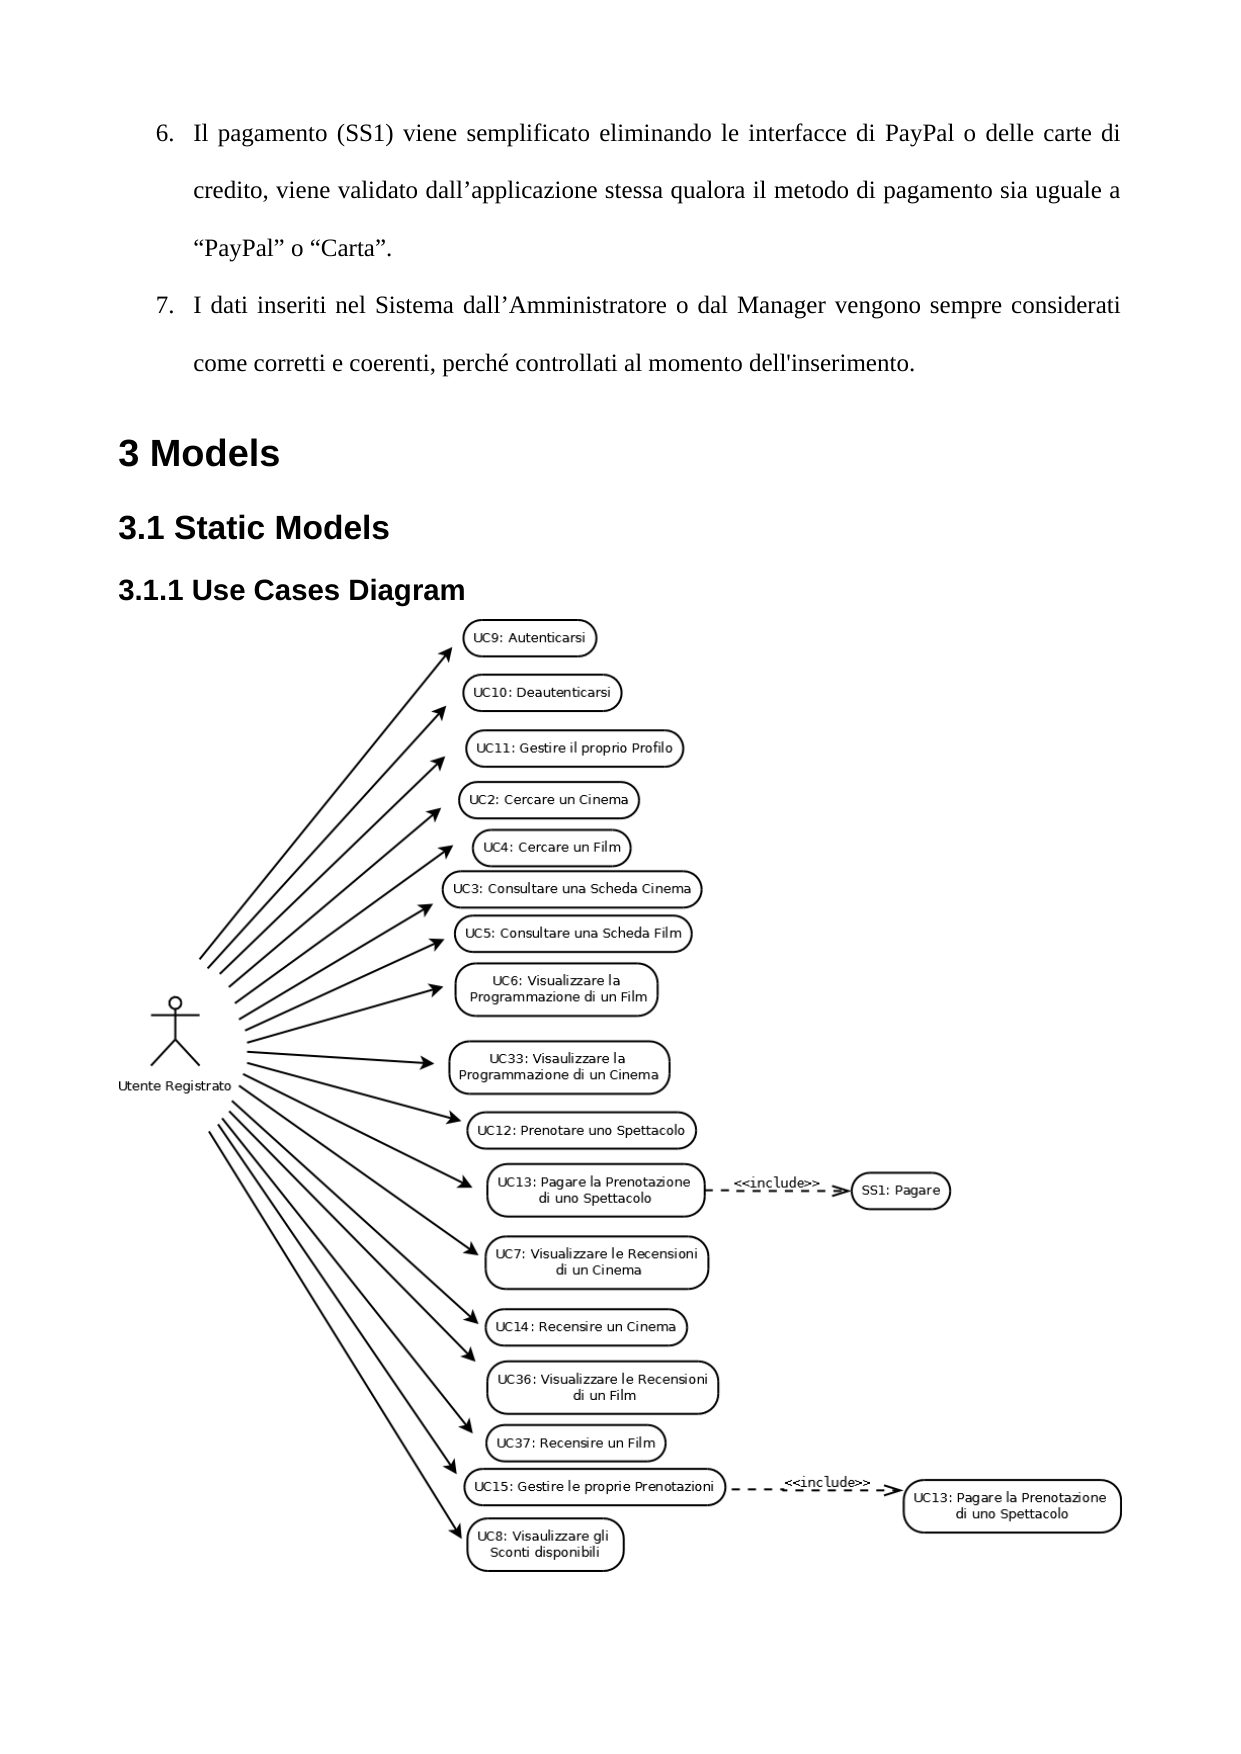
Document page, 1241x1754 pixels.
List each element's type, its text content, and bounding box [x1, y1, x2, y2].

subtitle 3 Models [118, 431, 1122, 474]
subtitle 3.1.1 Use Cases Diagram [118, 573, 1122, 607]
list Il pagamento (SS1) viene semplificato eliminando le interfacce di PayPal o delle carte di credito, viene validato dall’applicazione stessa qualora il metodo di pagamento sia uguale a “PayPal” o “Carta”. [156, 118, 1122, 262]
list I dati inseriti nel Sistema dall’Amministratore o dal Manager vengono sempre considerati come corretti e coerenti, perché controllati al momento dell'inserimento. [156, 291, 1122, 377]
subtitle 3.1 Static Models [118, 508, 1122, 546]
picture [118, 619, 1123, 1573]
